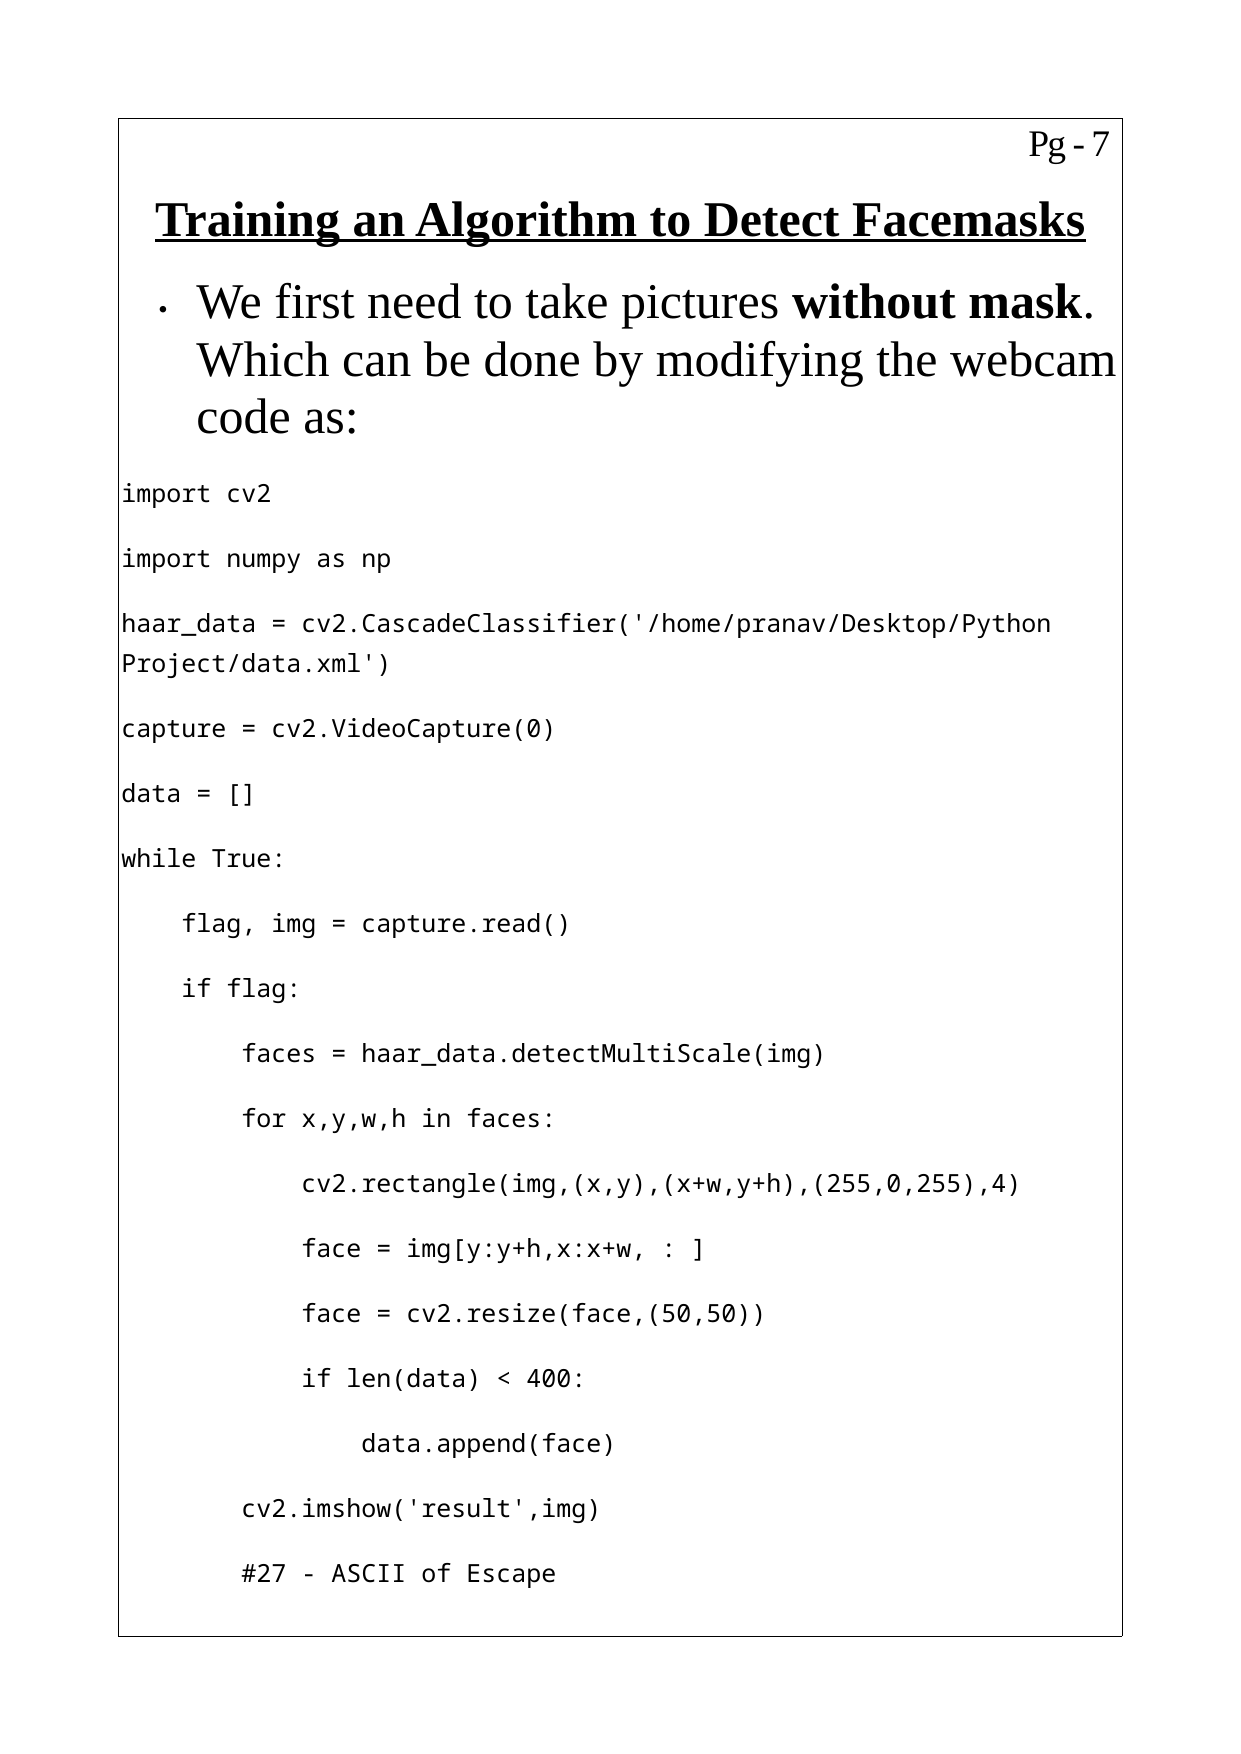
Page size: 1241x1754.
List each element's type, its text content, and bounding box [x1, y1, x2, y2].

text import numpy as np [121, 534, 1119, 574]
text faces = haar_data.detectMultiScale(img) [121, 1029, 1119, 1069]
text import cv2 [121, 469, 1119, 509]
text for x,y,w,h in faces: [121, 1094, 1119, 1134]
text flag, img = capture.read() [121, 899, 1119, 939]
text face = img[y:y+h,x:x+w, : ] [121, 1224, 1119, 1264]
text face = cv2.resize(face,(50,50)) [121, 1289, 1119, 1329]
text cv2.rectangle(img,(x,y),(x+w,y+h),(255,0,255),4) [121, 1159, 1119, 1199]
text while True: [121, 834, 1119, 874]
text haar_data = cv2.CascadeClassifier('/home/pranav/Desktop/Python Project/data.xml') [121, 599, 1119, 679]
text capture = cv2.VideoCapture(0) [121, 704, 1119, 744]
text if flag: [121, 964, 1119, 1004]
text data.append(face) [121, 1419, 1119, 1459]
text data = [] [121, 769, 1119, 809]
list We first need to take pictures without mask. Which can be done by modifying the webcam code as: [159, 272, 1119, 444]
text if len(data) < 400: [121, 1354, 1119, 1394]
text #27 - ASCII of Escape [121, 1549, 1119, 1589]
text Pg - 7 [121, 121, 1119, 164]
text Training an Algorithm to Detect Facemasks [121, 189, 1119, 247]
text cv2.imshow('result',img) [121, 1484, 1119, 1524]
